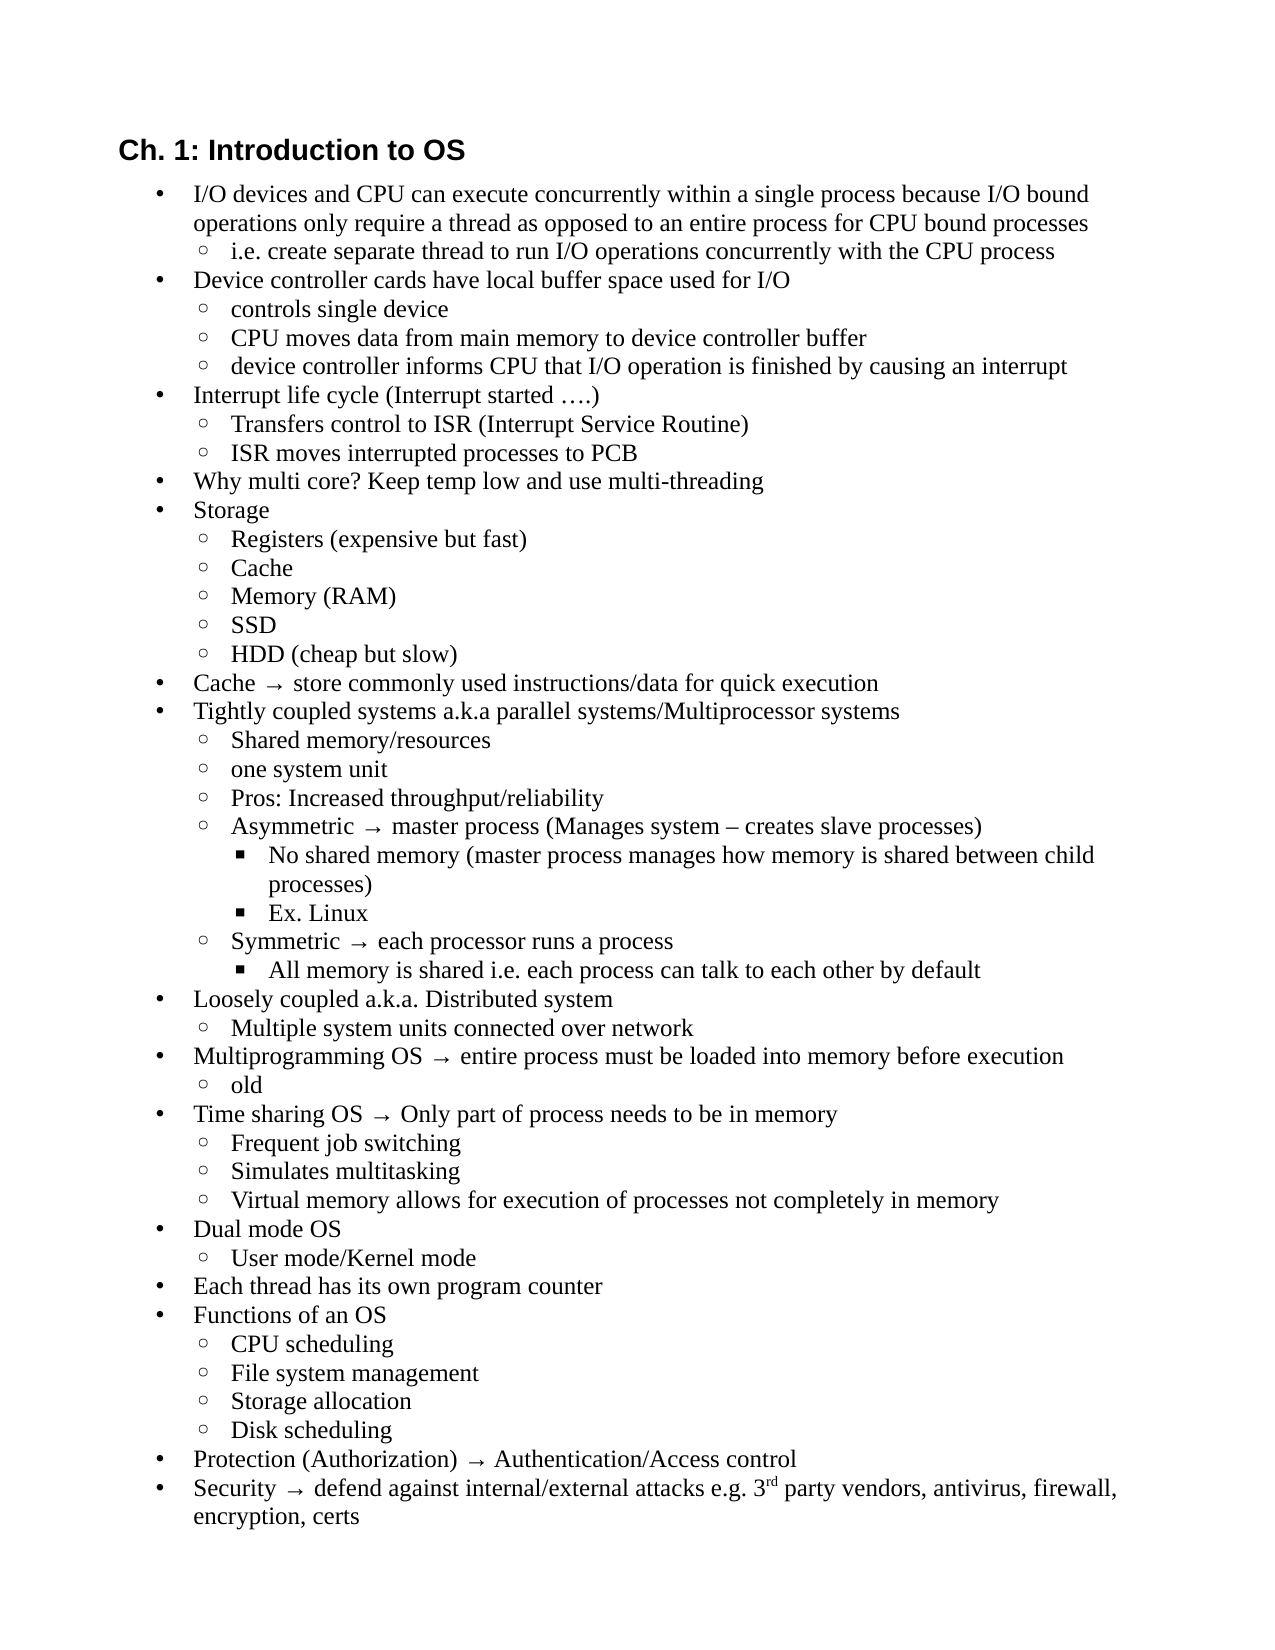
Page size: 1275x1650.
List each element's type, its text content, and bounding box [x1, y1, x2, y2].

list ISR moves interrupted processes to PCB [193, 438, 1157, 466]
list HDD (cheap but slow) [193, 639, 1157, 668]
list No shared memory (master process manages how memory is shared between child processes) [231, 840, 1157, 898]
list Interrupt life cycle (Interrupt started ….) [156, 380, 1157, 409]
list Tightly coupled systems a.k.a parallel systems/Multiprocessor systems [156, 696, 1157, 725]
list Disk scheduling [193, 1415, 1157, 1444]
list Dual mode OS [156, 1214, 1157, 1243]
list Frequent job switching [193, 1128, 1157, 1156]
list All memory is shared i.e. each process can talk to each other by default [231, 955, 1157, 984]
list old [193, 1070, 1157, 1099]
list Loosely coupled a.k.a. Distributed system [156, 984, 1157, 1013]
list Pros: Increased throughput/reliability [193, 783, 1157, 811]
list one system unit [193, 754, 1157, 783]
list Symmetric → each processor runs a process [193, 926, 1157, 955]
list SSD [193, 610, 1157, 639]
list Ex. Linux [231, 898, 1157, 926]
list i.e. create separate thread to run I/O operations concurrently with the CPU process [193, 236, 1157, 265]
list Registers (expensive but fast) [193, 524, 1157, 553]
list Multiprogramming OS → entire process must be loaded into memory before execution [156, 1041, 1157, 1070]
list Simulates multitasking [193, 1156, 1157, 1185]
list Multiple system units connected over network [193, 1013, 1157, 1041]
list Storage [156, 495, 1157, 524]
list Functions of an OS [156, 1300, 1157, 1329]
list Cache [193, 553, 1157, 581]
list CPU moves data from main memory to device controller buffer [193, 323, 1157, 351]
list device controller informs CPU that I/O operation is finished by causing an interrupt [193, 351, 1157, 380]
list Time sharing OS → Only part of process needs to be in memory [156, 1099, 1157, 1128]
list Shared memory/resources [193, 725, 1157, 754]
list Why multi core? Keep temp low and use multi-threading [156, 466, 1157, 495]
list Transfers control to ISR (Interrupt Service Routine) [193, 409, 1157, 438]
list controls single device [193, 294, 1157, 323]
list Protection (Authorization) → Authentication/Access control [156, 1444, 1157, 1473]
list Asymmetric → master process (Manages system – creates slave processes) [193, 811, 1157, 840]
list User mode/Kernel mode [193, 1243, 1157, 1271]
list Cache → store commonly used instructions/data for quick execution [156, 668, 1157, 696]
list Device controller cards have local buffer space used for I/O [156, 265, 1157, 294]
list Storage allocation [193, 1386, 1157, 1415]
list Virtual memory allows for execution of processes not completely in memory [193, 1185, 1157, 1214]
list Security → defend against internal/external attacks e.g. 3rd party vendors, antivirus, firewall, encryption, certs [156, 1473, 1157, 1530]
subtitle Ch. 1: Introduction to OS [118, 133, 1157, 166]
list I/O devices and CPU can execute concurrently within a single process because I/O bound operations only require a thread as opposed to an entire process for CPU bound processes [156, 179, 1157, 236]
list Memory (RAM) [193, 581, 1157, 610]
list Each thread has its own program counter [156, 1271, 1157, 1300]
list File system management [193, 1358, 1157, 1386]
list CPU scheduling [193, 1329, 1157, 1358]
